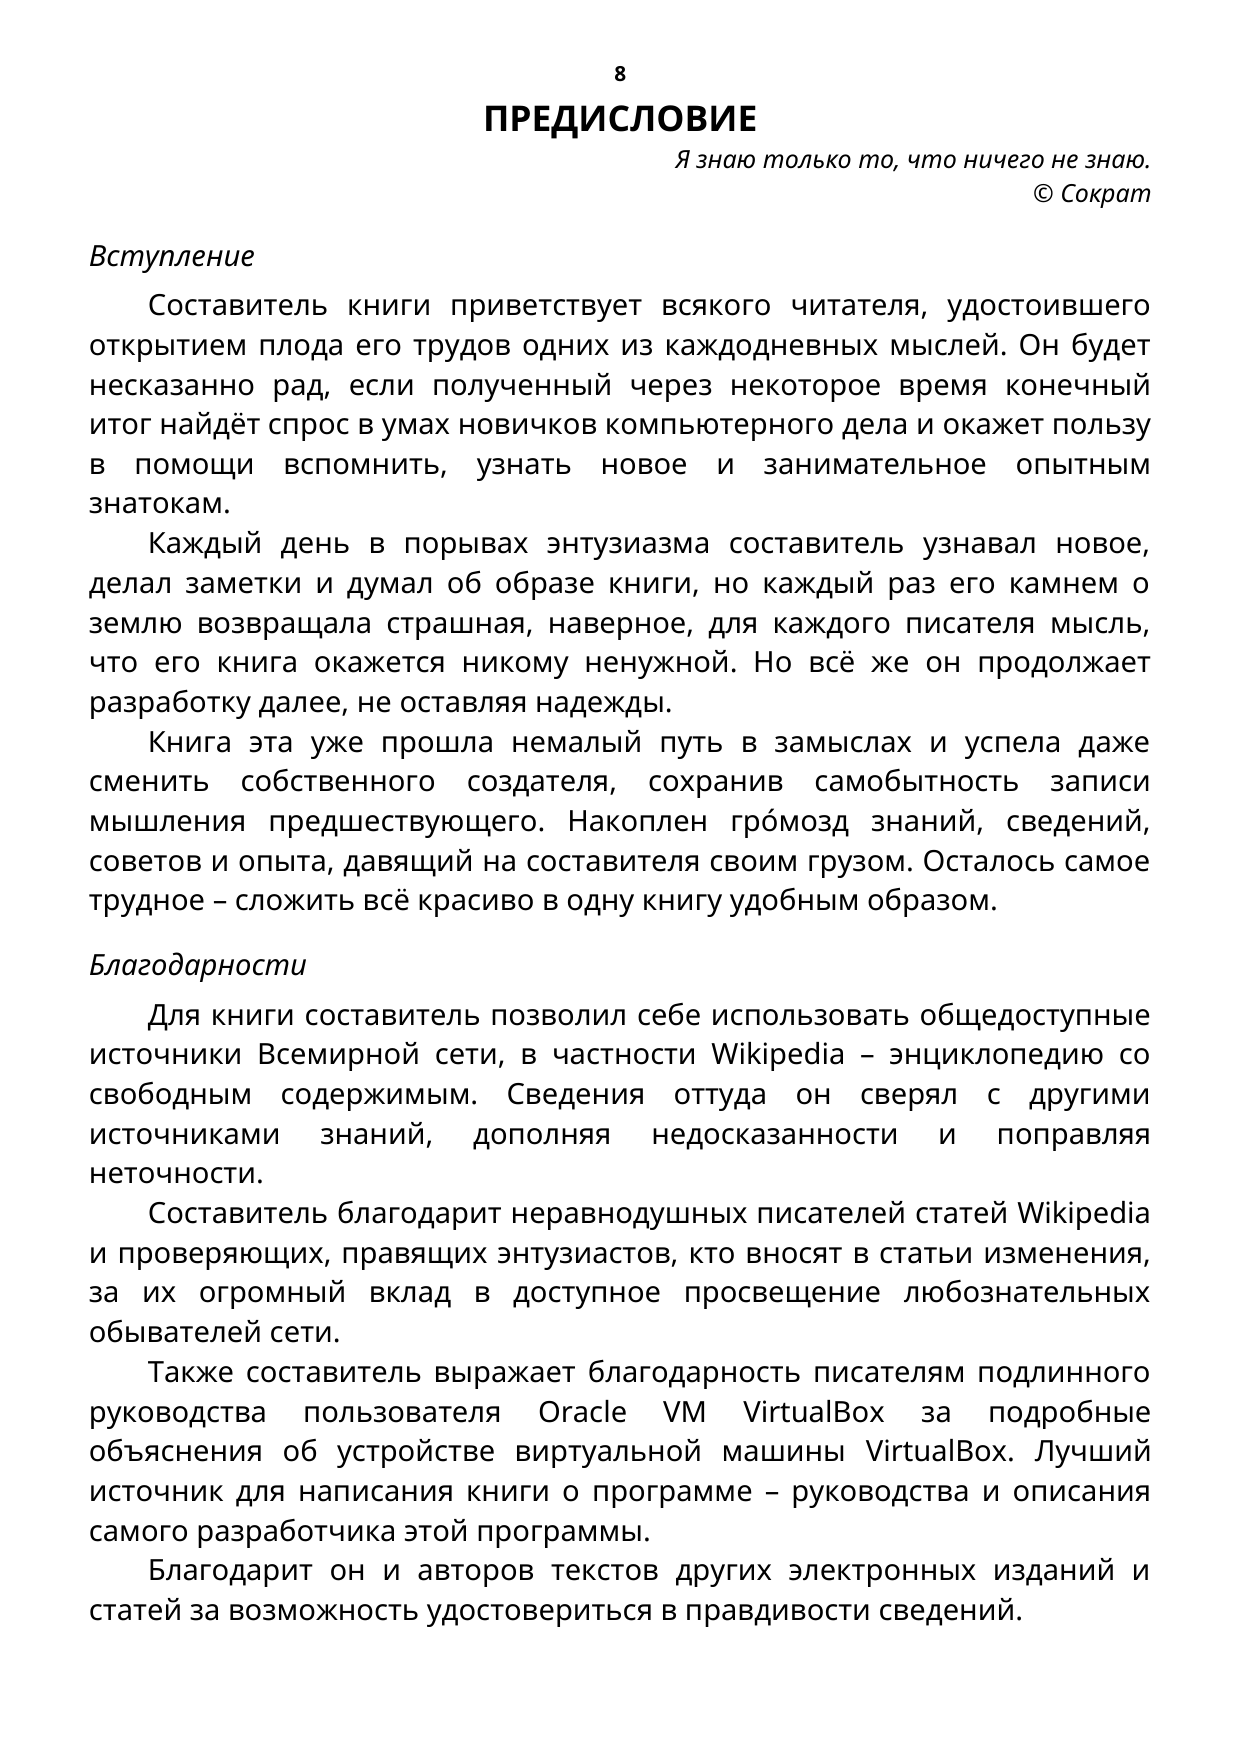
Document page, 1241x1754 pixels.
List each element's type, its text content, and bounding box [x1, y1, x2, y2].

text Для книги составитель позволил себе использовать общедоступные источники Всемирной сети, в частности Wikipedia – энциклопедию со свободным содержимым. Сведения оттуда он сверял с другими источниками знаний, дополняя недосказанности и поправляя неточности. [89, 994, 1152, 1192]
text Составитель благодарит неравнодушных писателей статей Wikipedia и проверяющих, правящих энтузиастов, кто вносят в статьи изменения, за их огромный вклад в доступное просвещение любознательных обывателей сети. [89, 1192, 1152, 1351]
text Также составитель выражает благодарность писателям подлинного руководства пользователя Oracle VM VirtualBox за подробные объяснения об устройстве виртуальной машины VirtualBox. Лучший источник для написания книги о программе – руководства и описания самого разработчика этой программы. [89, 1351, 1152, 1549]
text Каждый день в порывах энтузиазма составитель узнавал новое, делал заметки и думал об образе книги, но каждый раз его камнем о землю возвращала страшная, наверное, для каждого писателя мысль, что его книга окажется никому ненужной. Но всё же он продолжает разработку далее, не оставляя надежды. [89, 522, 1152, 721]
text Благодарит он и авторов текстов других электронных изданий и статей за возможность удостовериться в правдивости сведений. [89, 1549, 1152, 1629]
subtitle Вступление [89, 235, 1152, 274]
subtitle ПРЕДИСЛОВИЕ [89, 93, 1152, 142]
text Составитель книги приветствует всякого читателя, удостоившего открытием плода его трудов одних из каждодневных мыслей. Он будет несказанно рад, если полученный через некоторое время конечный итог найдёт спрос в умах новичков компьютерного дела и окажет пользу в помощи вспомнить, узнать новое и занимательное опытным знатокам. [89, 284, 1152, 522]
text Я знаю только то, что ничего не знаю. [89, 142, 1152, 176]
subtitle Благодарности [89, 944, 1152, 984]
text Книга эта уже прошла немалый путь в замыслах и успела даже сменить собственного создателя, сохранив самобытность записи мышления предшествующего. Накоплен гро́мозд знаний, сведений, советов и опыта, давящий на составителя своим грузом. Осталось самое трудное – сложить всё красиво в одну книгу удобным образом. [89, 721, 1152, 919]
text © Сократ [89, 176, 1152, 210]
